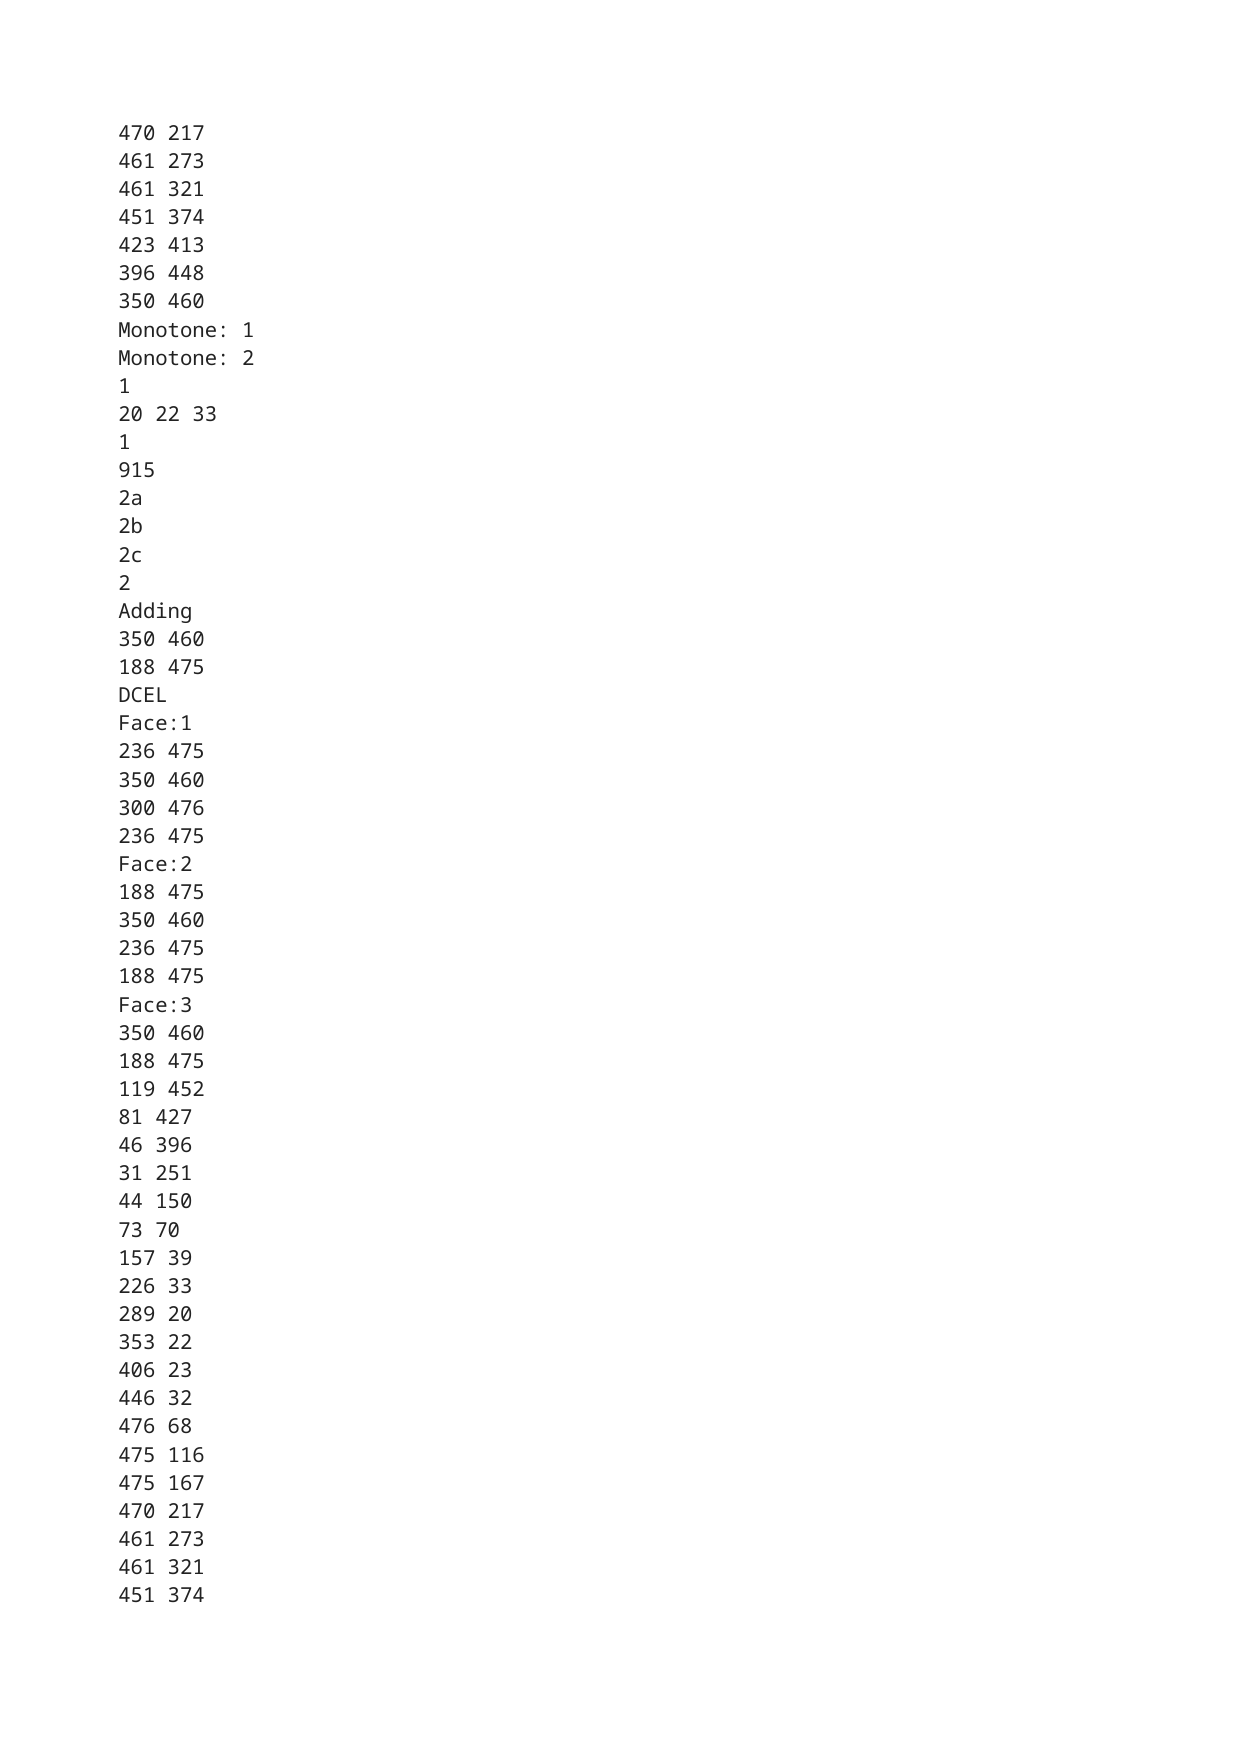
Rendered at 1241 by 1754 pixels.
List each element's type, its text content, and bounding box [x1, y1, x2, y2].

text 470 217 461 273 461 321 451 374 423 413 396 448 350 460 Monotone: 1 Monotone: 2 1 20 22 33 1 915 2a 2b 2c 2 Adding 350 460 188 475 DCEL Face:1 236 475 350 460 300 476 236 475 Face:2 188 475 350 460 236 475 188 475 Face:3 350 460 188 475 119 452 81 427 46 396 31 251 44 150 73 70 157 39 226 33 289 20 353 22 406 23 446 32 476 68 475 116 475 167 470 217 461 273 461 321 451 374 [118, 118, 1122, 1609]
